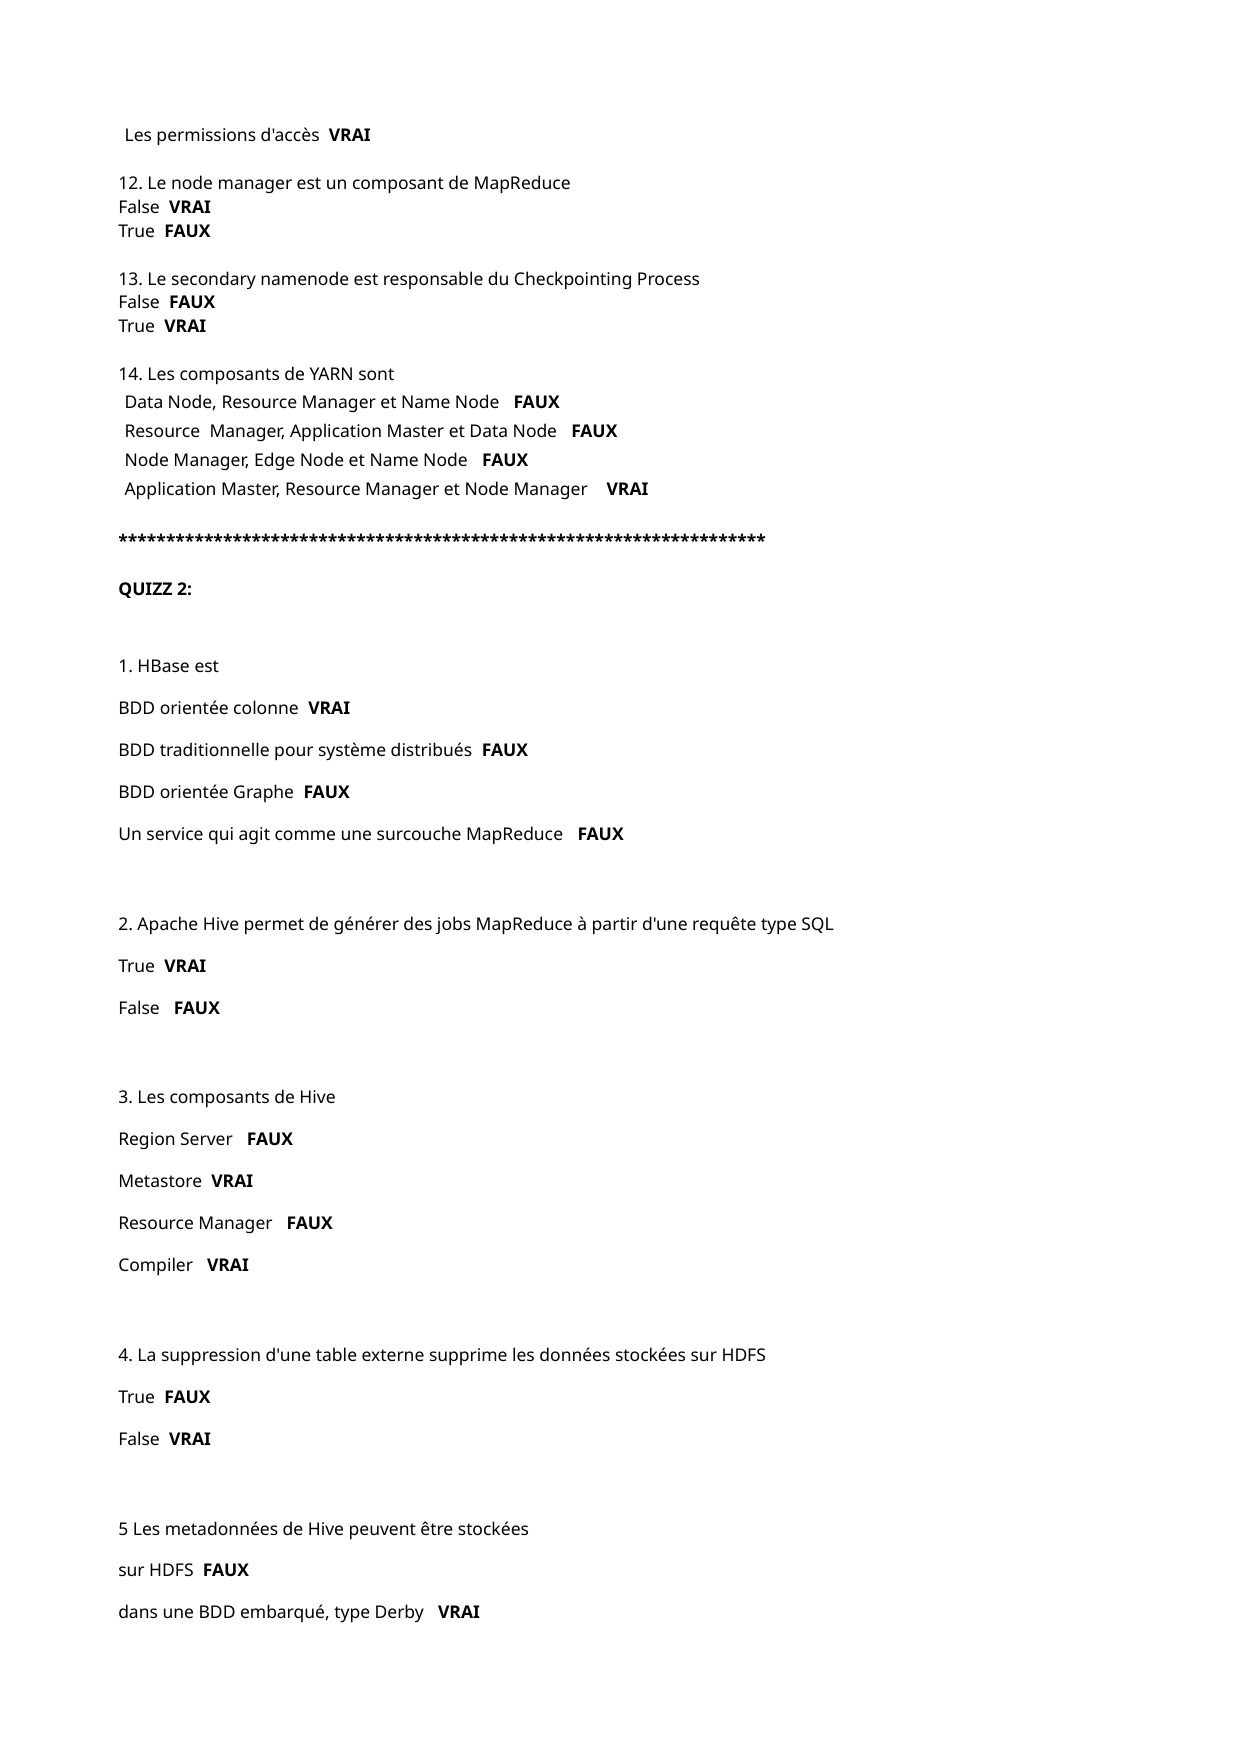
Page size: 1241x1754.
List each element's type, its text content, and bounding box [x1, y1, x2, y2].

text 2. Apache Hive permet de générer des jobs MapReduce à partir d'une requête type SQL [118, 912, 1122, 935]
text 5 Les metadonnées de Hive peuvent être stockées [118, 1516, 1122, 1540]
text Region Server FAUX [118, 1127, 1122, 1151]
text False VRAI [118, 1427, 1122, 1450]
text Les permissions d'accès VRAI [118, 118, 1122, 147]
text True VRAI [118, 953, 1122, 977]
text ******************************************************************** [118, 529, 1122, 553]
text Node Manager, Edge Node et Name Node FAUX [118, 443, 1122, 472]
text BDD traditionnelle pour système distribués FAUX [118, 738, 1122, 762]
text 13. Le secondary namenode est responsable du Checkpointing Process [118, 266, 1122, 290]
text QUIZZ 2: [118, 577, 1122, 601]
text Data Node, Resource Manager et Name Node FAUX [118, 385, 1122, 414]
text Resource Manager, Application Master et Data Node FAUX [118, 414, 1122, 443]
text False FAUX [118, 996, 1122, 1019]
text 3. Les composants de Hive [118, 1085, 1122, 1109]
text 14. Les composants de YARN sont [118, 362, 1122, 385]
text Application Master, Resource Manager et Node Manager VRAI [118, 472, 1122, 500]
text BDD orientée Graphe FAUX [118, 780, 1122, 804]
text True FAUX [118, 218, 1122, 242]
text sur HDFS FAUX [118, 1558, 1122, 1582]
text True VRAI [118, 314, 1122, 338]
text Resource Manager FAUX [118, 1211, 1122, 1235]
text Compiler VRAI [118, 1253, 1122, 1277]
text 4. La suppression d'une table externe supprime les données stockées sur HDFS [118, 1343, 1122, 1366]
text Metastore VRAI [118, 1169, 1122, 1193]
text Un service qui agit comme une surcouche MapReduce FAUX [118, 822, 1122, 846]
text dans une BDD embarqué, type Derby VRAI [118, 1600, 1122, 1624]
text False FAUX [118, 290, 1122, 314]
text False VRAI [118, 194, 1122, 218]
text 12. Le node manager est un composant de MapReduce [118, 171, 1122, 194]
text True FAUX [118, 1384, 1122, 1408]
text 1. HBase est [118, 654, 1122, 678]
text BDD orientée colonne VRAI [118, 696, 1122, 720]
